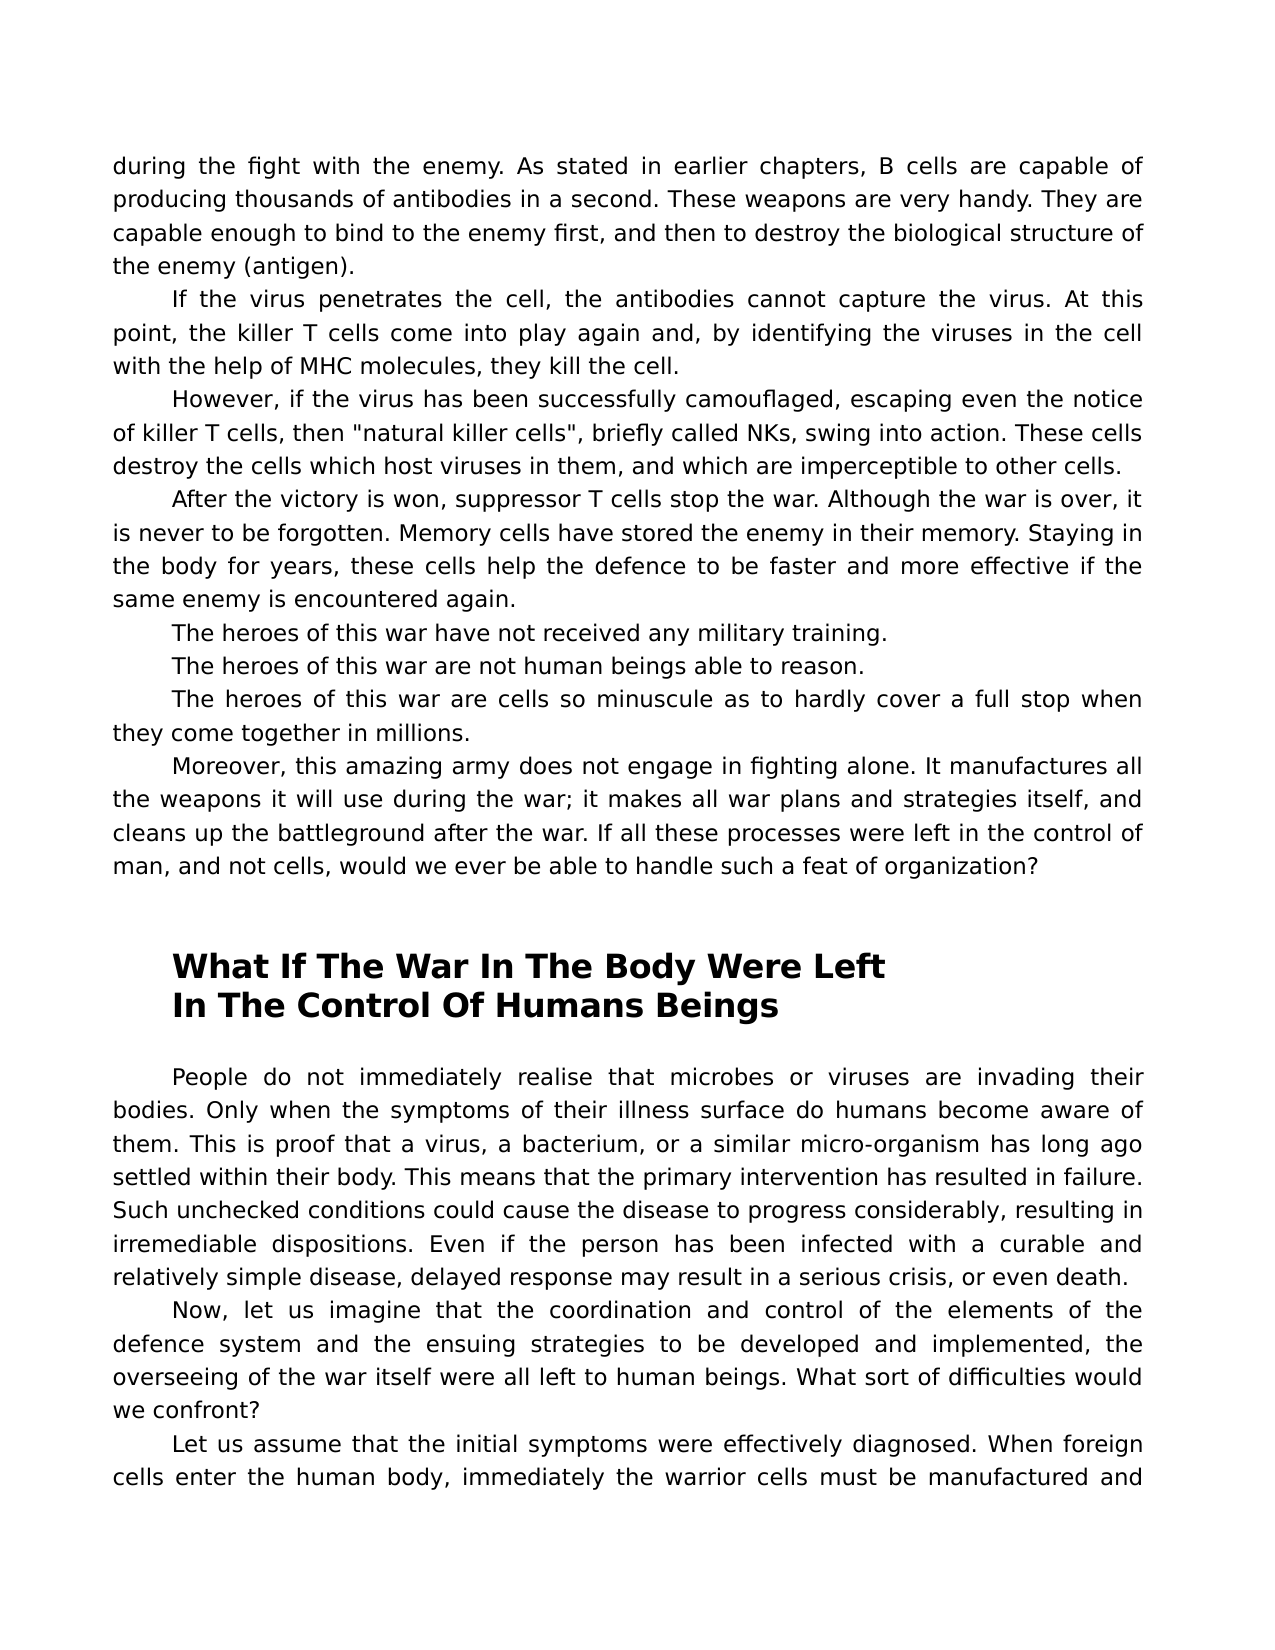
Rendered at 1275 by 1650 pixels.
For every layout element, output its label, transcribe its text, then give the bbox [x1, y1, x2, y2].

text The heroes of this war are cells so minuscule as to hardly cover a full stop when they come together in millions. [112, 681, 1145, 748]
text What If The War In The Body Were Left [112, 948, 1145, 986]
text during the fight with the enemy. As stated in earlier chapters, B cells are capable of producing thousands of antibodies in a second. These weapons are very handy. They are capable enough to bind to the enemy first, and then to destroy the biological structure of the enemy (antigen). [112, 148, 1145, 281]
text Moreover, this amazing army does not engage in fighting alone. It manufactures all the weapons it will use during the war; it makes all war plans and strategies itself, and cleans up the battleground after the war. If all these processes were left in the control of man, and not cells, would we ever be able to handle such a feat of organization? [112, 748, 1145, 881]
text In The Control Of Humans Beings [112, 986, 1145, 1025]
text Now, let us imagine that the coordination and control of the elements of the defence system and the ensuing strategies to be developed and implemented, the overseeing of the war itself were all left to human beings. What sort of difficulties would we confront? [112, 1292, 1145, 1425]
text The heroes of this war are not human beings able to reason. [112, 648, 1145, 681]
text The heroes of this war have not received any military training. [112, 614, 1145, 648]
text People do not immediately realise that microbes or viruses are invading their bodies. Only when the symptoms of their illness surface do humans become aware of them. This is proof that a virus, a bacterium, or a similar micro-organism has long ago settled within their body. This means that the primary intervention has resulted in failure. Such unchecked conditions could cause the disease to progress considerably, resulting in irremediable dispositions. Even if the person has been infected with a curable and relatively simple disease, delayed response may result in a serious crisis, or even death. [112, 1059, 1145, 1292]
text If the virus penetrates the cell, the antibodies cannot capture the virus. At this point, the killer T cells come into play again and, by identifying the viruses in the cell with the help of MHC molecules, they kill the cell. [112, 281, 1145, 381]
text After the victory is won, suppressor T cells stop the war. Although the war is over, it is never to be forgotten. Memory cells have stored the enemy in their memory. Staying in the body for years, these cells help the defence to be faster and more effective if the same enemy is encountered again. [112, 481, 1145, 614]
text Let us assume that the initial symptoms were effectively diagnosed. When foreign cells enter the human body, immediately the warrior cells must be manufactured and [112, 1425, 1145, 1492]
text However, if the virus has been successfully camouflaged, escaping even the notice of killer T cells, then "natural killer cells", briefly called NKs, swing into action. These cells destroy the cells which host viruses in them, and which are imperceptible to other cells. [112, 381, 1145, 481]
